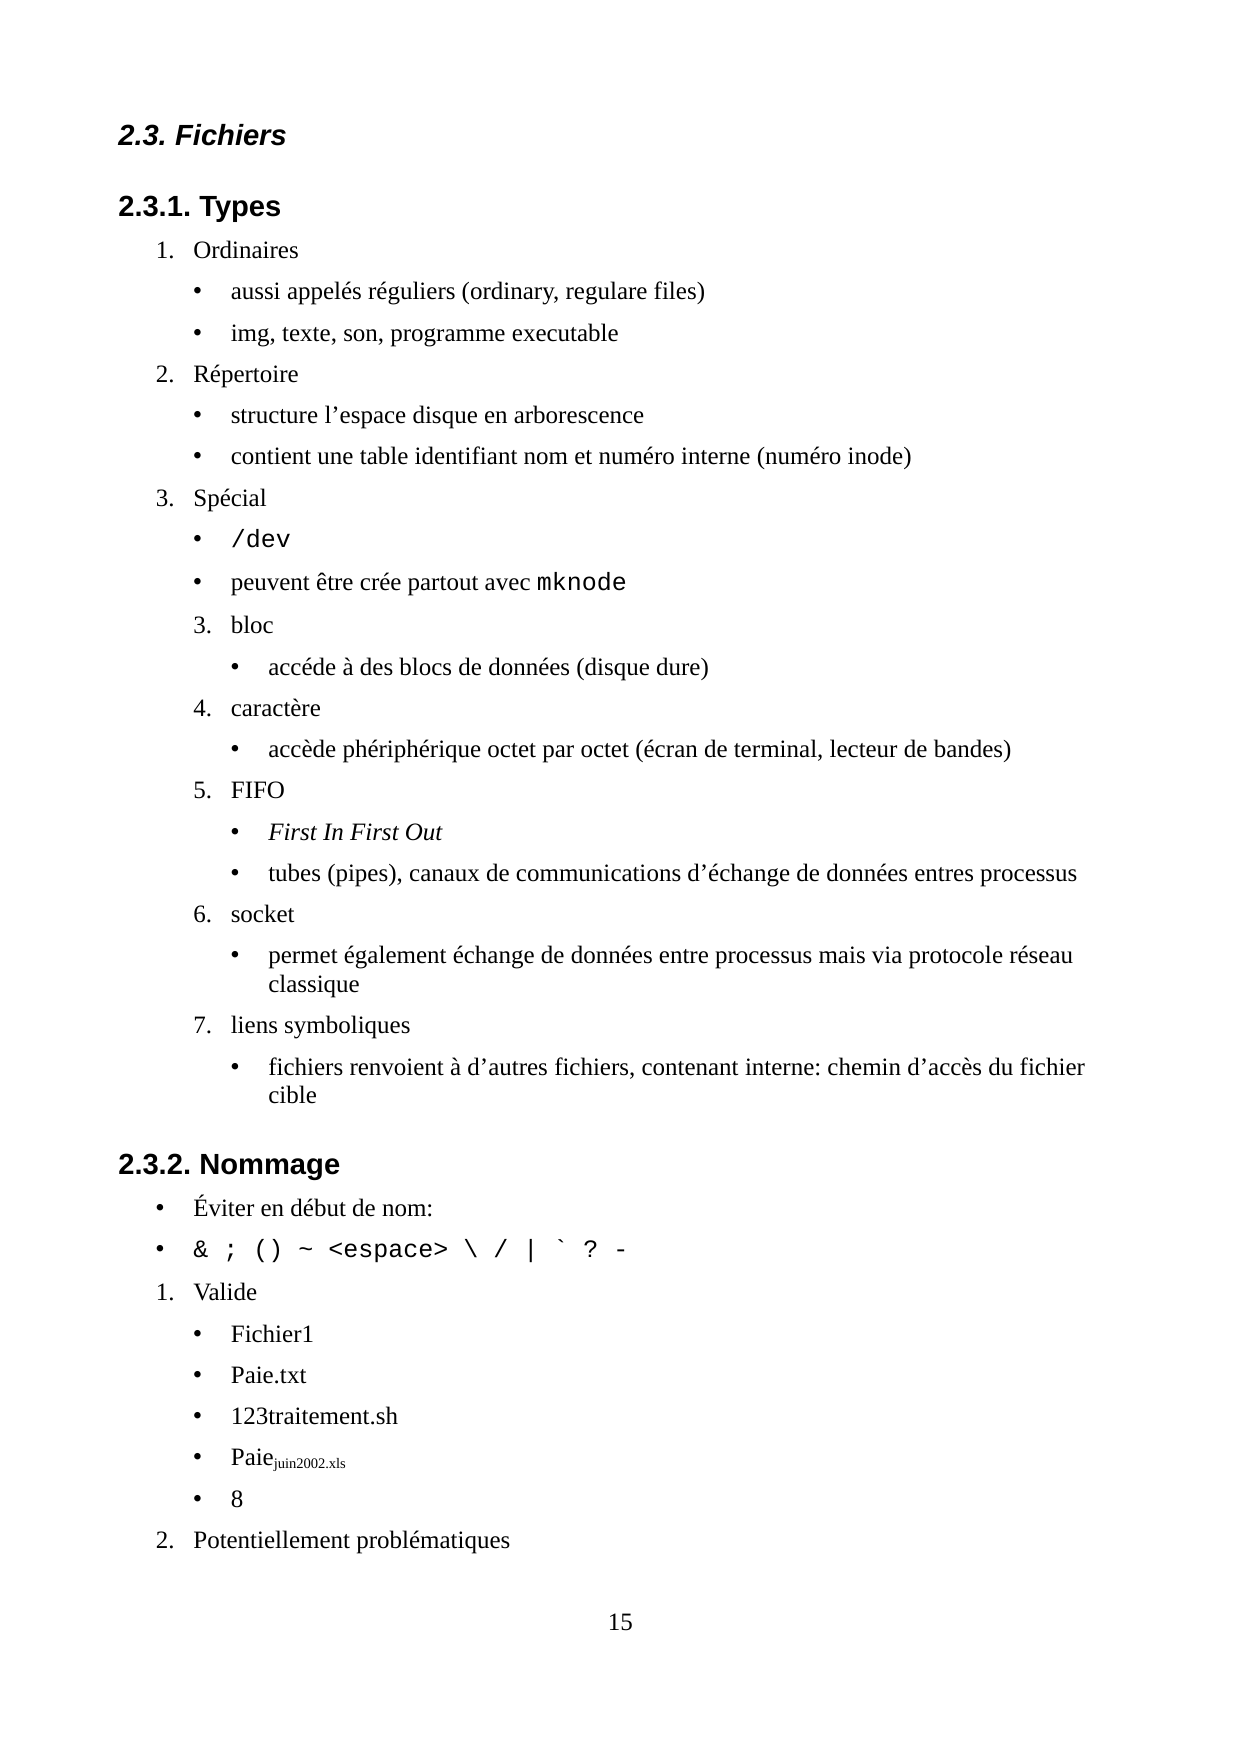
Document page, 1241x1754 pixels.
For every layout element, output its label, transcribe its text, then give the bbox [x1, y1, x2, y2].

list socket [193, 899, 1122, 928]
subtitle Nommage [118, 1147, 1122, 1180]
list fichiers renvoient à d’autres fichiers, contenant interne: chemin d’accès du fichier cible [231, 1052, 1122, 1109]
list 8 [193, 1484, 1122, 1512]
list First In First Out [231, 817, 1122, 846]
list Spécial [156, 483, 1122, 511]
subtitle Types [118, 189, 1122, 223]
list structure l’espace disque en arborescence [193, 400, 1122, 429]
list bloc [193, 611, 1122, 639]
list caractère [193, 693, 1122, 722]
list /dev [193, 524, 1122, 555]
list Répertoire [156, 359, 1122, 388]
subtitle Fichiers [118, 118, 1122, 152]
list Éviter en début de nom: [156, 1193, 1122, 1222]
list contient une table identifiant nom et numéro interne (numéro inode) [193, 441, 1122, 470]
list peuvent être crée partout avec mknode [193, 567, 1122, 598]
list accéde à des blocs de données (disque dure) [231, 652, 1122, 681]
list & ; () ~ <espace> \ / | ` ? - [156, 1234, 1122, 1265]
list tubes (pipes), canaux de communications d’échange de données entres processus [231, 858, 1122, 887]
list Paie.txt [193, 1360, 1122, 1389]
list Ordinaires [156, 235, 1122, 264]
list Paiejuin2002.xls [193, 1442, 1122, 1471]
list 123traitement.sh [193, 1401, 1122, 1430]
list aussi appelés réguliers (ordinary, regulare files) [193, 276, 1122, 305]
list liens symboliques [193, 1011, 1122, 1039]
list img, texte, son, programme executable [193, 318, 1122, 346]
list FIFO [193, 776, 1122, 804]
list permet également échange de données entre processus mais via protocole réseau classique [231, 941, 1122, 998]
list Potentiellement problématiques [156, 1525, 1122, 1554]
list accède phériphérique octet par octet (écran de terminal, lecteur de bandes) [231, 734, 1122, 763]
list Fichier1 [193, 1319, 1122, 1347]
list Valide [156, 1277, 1122, 1306]
